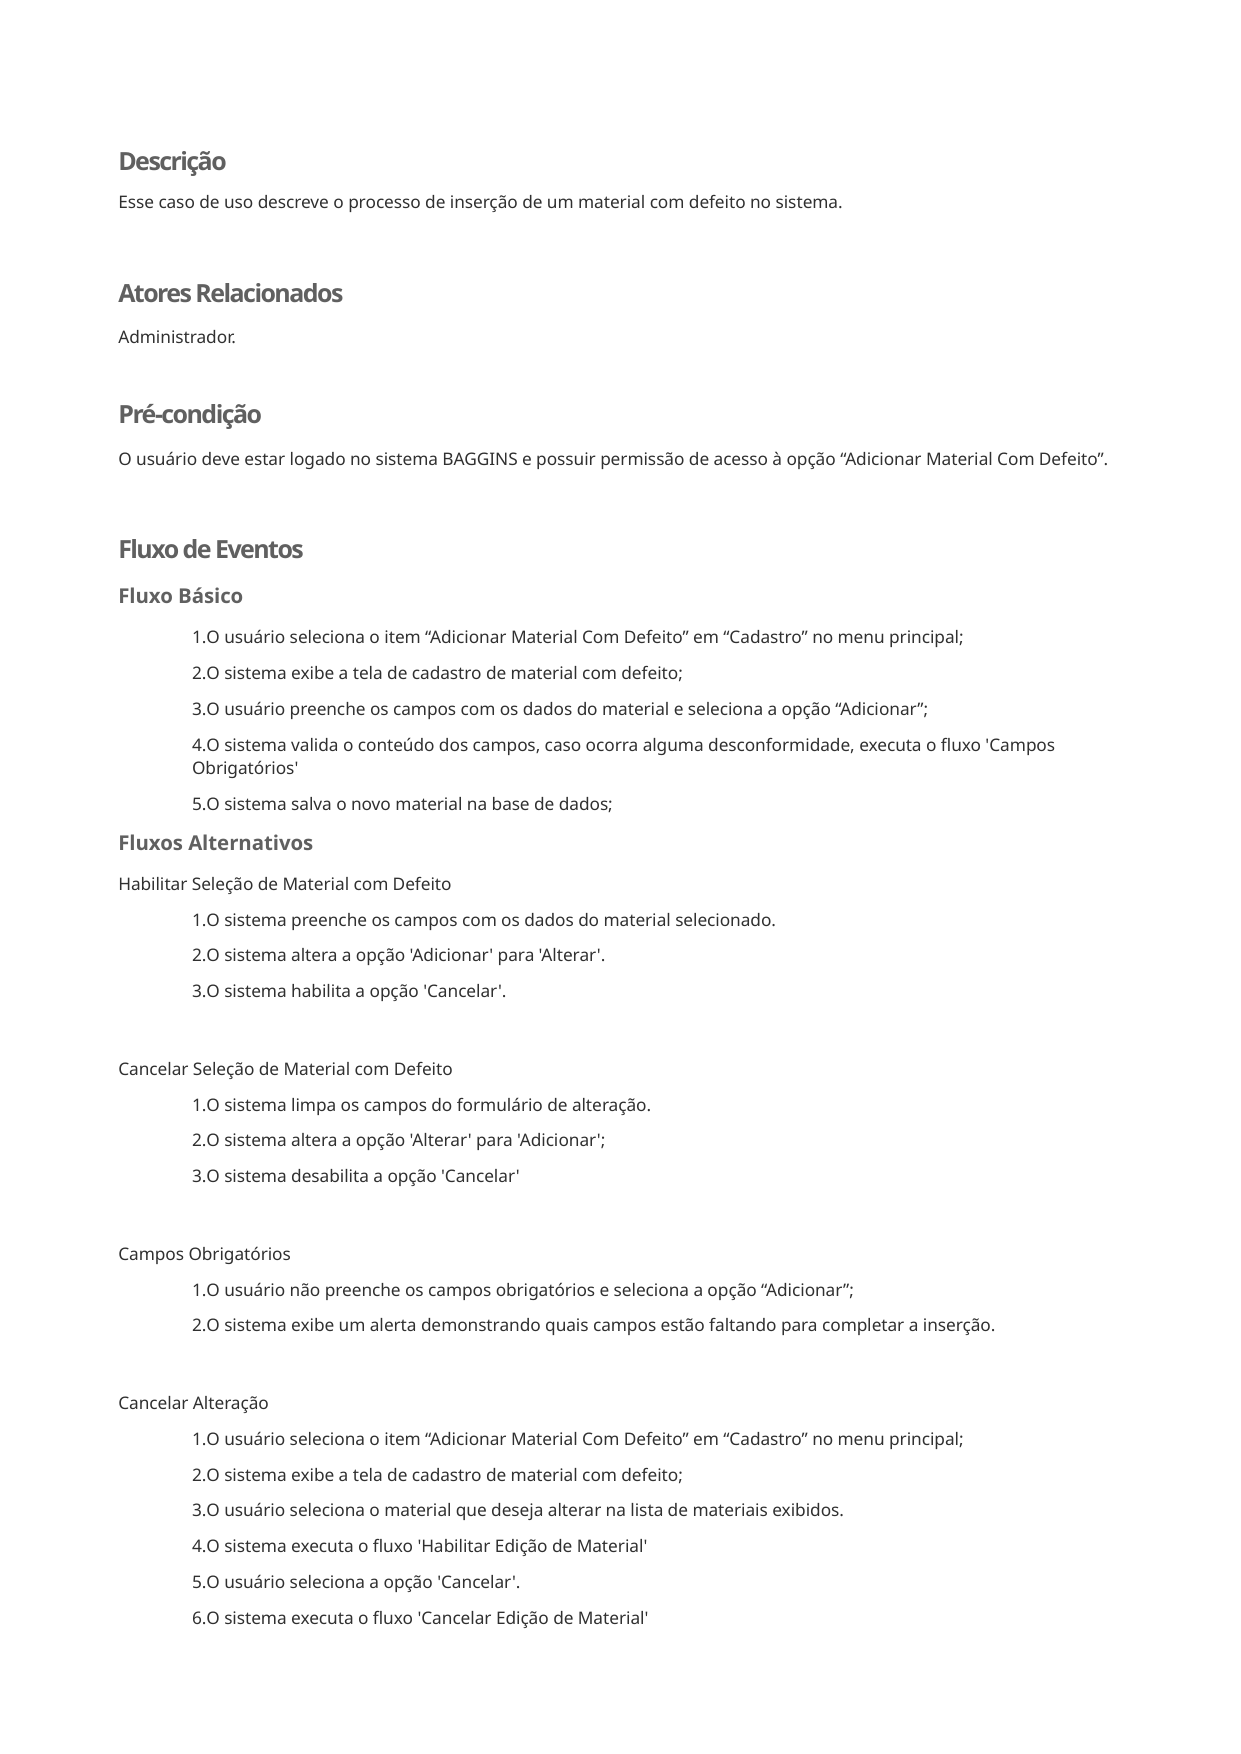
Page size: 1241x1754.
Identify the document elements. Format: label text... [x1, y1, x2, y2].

list O sistema exibe um alerta demonstrando quais campos estão faltando para completar a inserção. [118, 1313, 1122, 1337]
list O usuário preenche os campos com os dados do material e seleciona a opção “Adicionar”; [118, 697, 1122, 721]
text Habilitar Seleção de Material com Defeito [118, 872, 1122, 895]
text Esse caso de uso descreve o processo de inserção de um material com defeito no sistema. [118, 190, 1122, 213]
list O sistema desabilita a opção 'Cancelar' [118, 1164, 1122, 1188]
text Administrador. [118, 325, 1122, 348]
list O usuário não preenche os campos obrigatórios e seleciona a opção “Adicionar”; [118, 1278, 1122, 1301]
subtitle Fluxos Alternativos [118, 828, 1122, 856]
list O usuário seleciona o item “Adicionar Material Com Defeito” em “Cadastro” no menu principal; [118, 625, 1122, 649]
list O sistema altera a opção 'Adicionar' para 'Alterar'. [118, 943, 1122, 967]
subtitle Pré-condição [118, 397, 1122, 431]
text Cancelar Seleção de Material com Defeito [118, 1057, 1122, 1080]
subtitle Fluxo Básico [118, 582, 1122, 609]
list O sistema executa o fluxo 'Habilitar Edição de Material' [118, 1534, 1122, 1558]
list O sistema preenche os campos com os dados do material selecionado. [118, 908, 1122, 931]
list O sistema valida o conteúdo dos campos, caso ocorra alguma desconformidade, executa o fluxo 'Campos Obrigatórios' [118, 733, 1122, 780]
list O usuário seleciona o material que deseja alterar na lista de materiais exibidos. [118, 1498, 1122, 1522]
list O usuário seleciona o item “Adicionar Material Com Defeito” em “Cadastro” no menu principal; [118, 1427, 1122, 1450]
subtitle Descrição [118, 143, 1122, 177]
list O sistema altera a opção 'Alterar' para 'Adicionar'; [118, 1128, 1122, 1152]
list O sistema limpa os campos do formulário de alteração. [118, 1093, 1122, 1116]
list O sistema executa o fluxo 'Cancelar Edição de Material' [118, 1606, 1122, 1630]
text O usuário deve estar logado no sistema BAGGINS e possuir permissão de acesso à opção “Adicionar Material Com Defeito”. [118, 447, 1122, 470]
text Campos Obrigatórios [118, 1242, 1122, 1265]
list O sistema exibe a tela de cadastro de material com defeito; [118, 661, 1122, 684]
list O sistema salva o novo material na base de dados; [118, 792, 1122, 816]
subtitle Fluxo de Eventos [118, 532, 1122, 566]
list O sistema habilita a opção 'Cancelar'. [118, 979, 1122, 1003]
list O sistema exibe a tela de cadastro de material com defeito; [118, 1463, 1122, 1486]
text Cancelar Alteração [118, 1391, 1122, 1414]
subtitle Atores Relacionados [118, 275, 1122, 309]
list O usuário seleciona a opção 'Cancelar'. [118, 1570, 1122, 1594]
